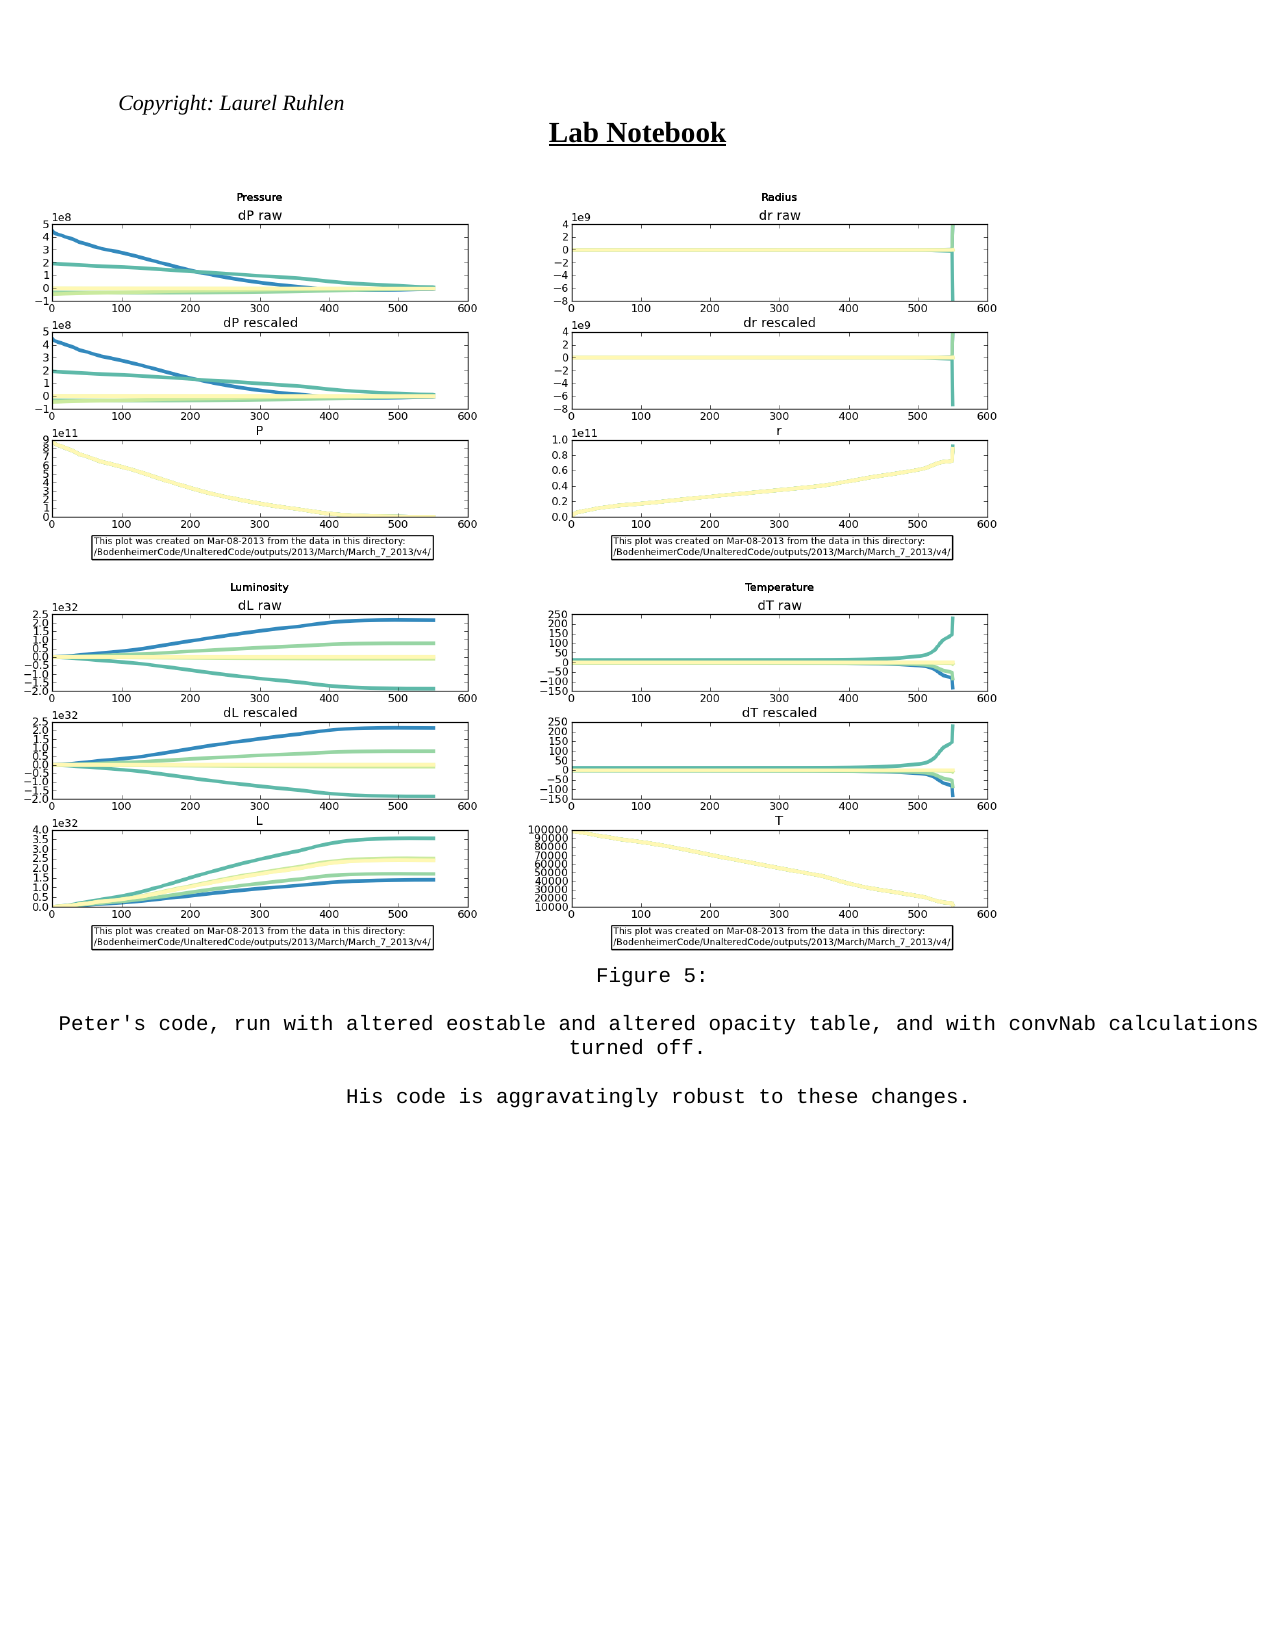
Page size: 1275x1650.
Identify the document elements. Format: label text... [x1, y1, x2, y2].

text Figure 5: [0, 186, 1275, 988]
text His code is aggravatingly robust to these changes. [0, 1086, 1275, 1109]
text Peter's code, run with altered eostable and altered opacity table, and with convNab calculations turned off. [0, 1013, 1275, 1061]
picture [0, 185, 1039, 965]
